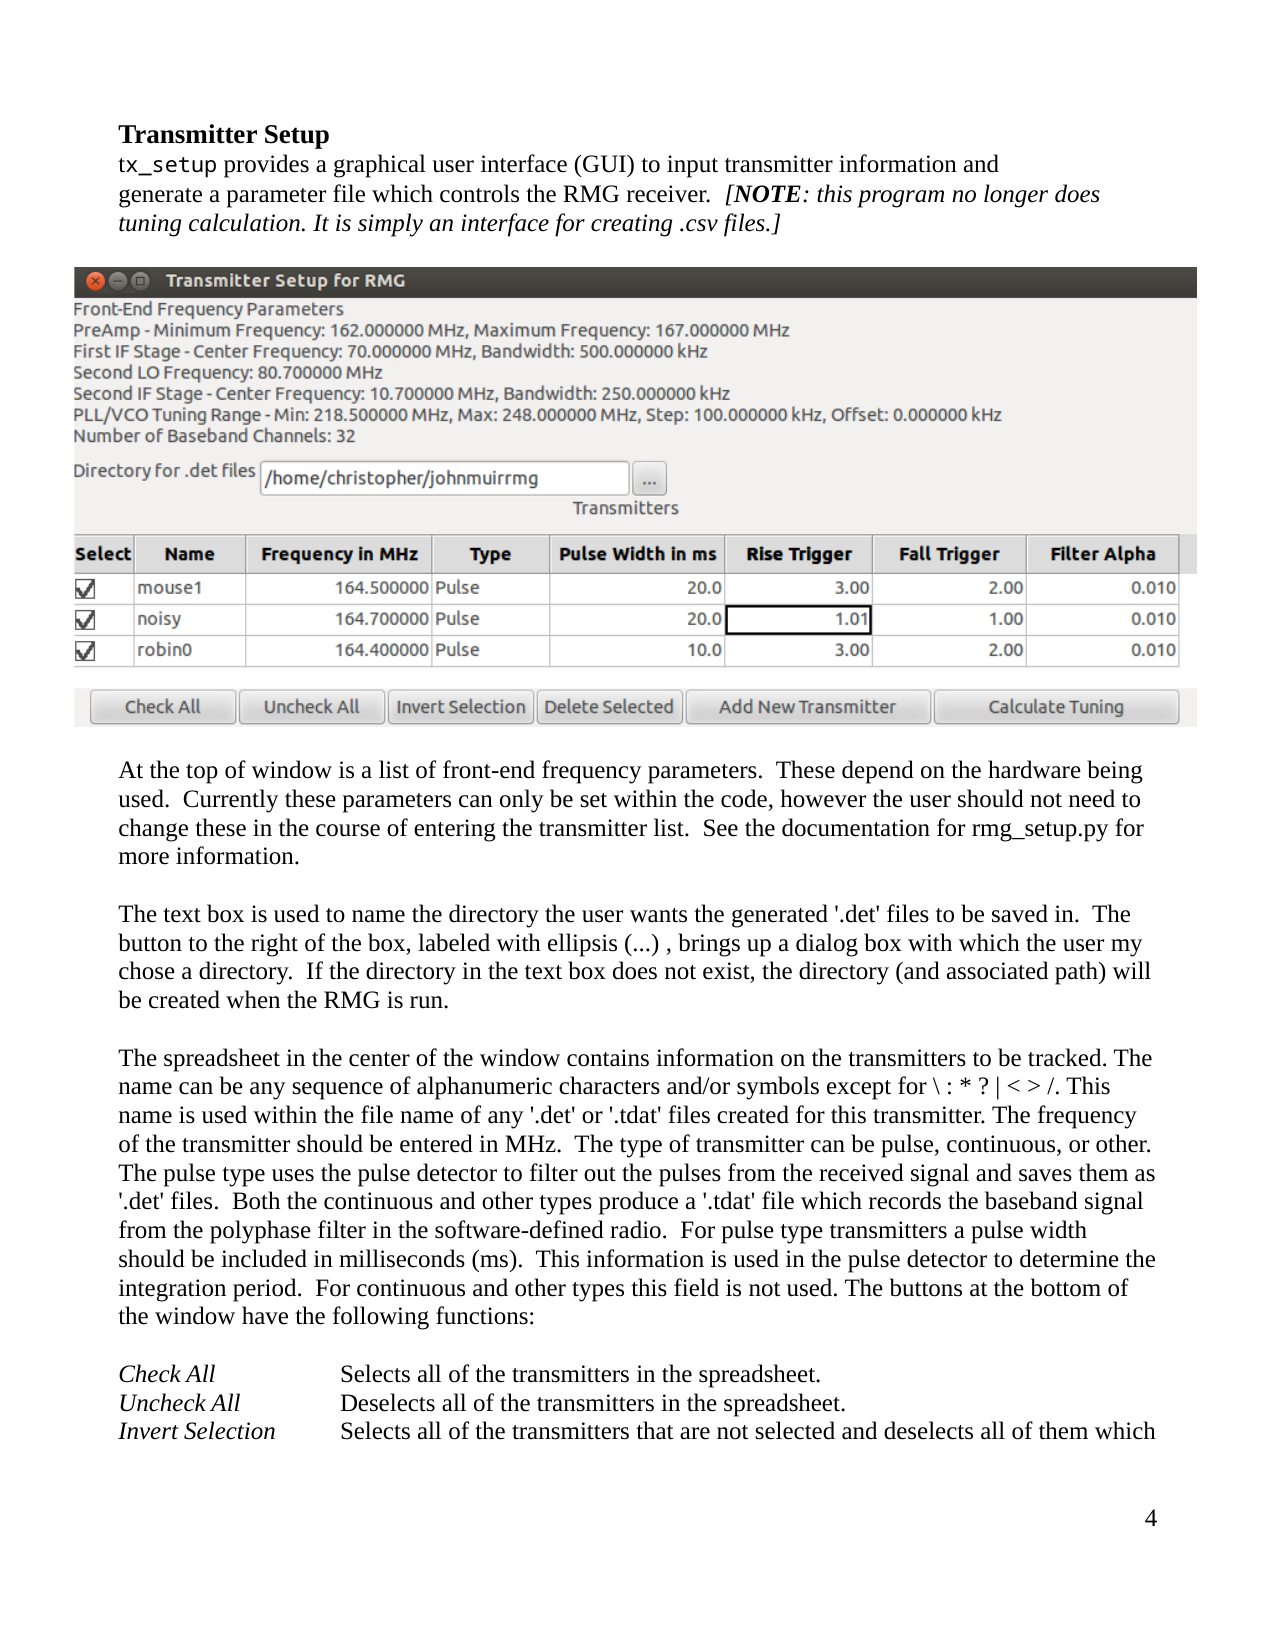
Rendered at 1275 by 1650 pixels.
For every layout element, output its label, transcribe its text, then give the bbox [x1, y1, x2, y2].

text more information. [118, 841, 1157, 870]
text tx_setup provides a graphical user interface (GUI) to input transmitter information and [118, 149, 1157, 179]
text button to the right of the box, labeled with ellipsis (...) , brings up a dialog box with which the user my [118, 928, 1157, 956]
picture [74, 267, 1197, 727]
text Invert Selection Selects all of the transmitters that are not selected and deselects all of them which [118, 1416, 1157, 1445]
text generate a parameter file which controls the RMG receiver. [NOTE: this program no longer does tuning calculation. It is simply an interface for creating .csv files.] [118, 179, 1157, 237]
text change these in the course of entering the transmitter list. See the documentation for rmg_setup.py for [118, 813, 1157, 841]
text The spreadsheet in the center of the window contains information on the transmitters to be tracked. The name can be any sequence of alphanumeric characters and/or symbols except for \ : * ? | < > /. This name is used within the file name of any '.det' or '.tdat' files created for this transmitter. The frequency of the transmitter should be entered in MHz. The type of transmitter can be pulse, continuous, or other. The pulse type uses the pulse detector to filter out the pulses from the received signal and saves them as '.det' files. Both the continuous and other types produce a '.tdat' file which records the baseband signal from the polyphase filter in the software-defined radio. For pulse type transmitters a pulse width should be included in milliseconds (ms). This information is used in the pulse detector to determine the integration period. For continuous and other types this field is not used. The buttons at the bottom of the window have the following functions: [118, 1043, 1157, 1330]
text used. Currently these parameters can only be set within the code, however the user should not need to [118, 784, 1157, 813]
text At the top of window is a list of front-end frequency parameters. These depend on the hardware being [118, 755, 1157, 784]
text chose a directory. If the directory in the text box does not exist, the directory (and associated path) will be created when the RMG is run. [118, 956, 1157, 1014]
text The text box is used to name the directory the user wants the generated '.det' files to be saved in. The [118, 899, 1157, 928]
text Check All Selects all of the transmitters in the spreadsheet. [118, 1359, 1157, 1388]
text Uncheck All Deselects all of the transmitters in the spreadsheet. [118, 1388, 1157, 1416]
text Transmitter Setup [118, 118, 1157, 149]
